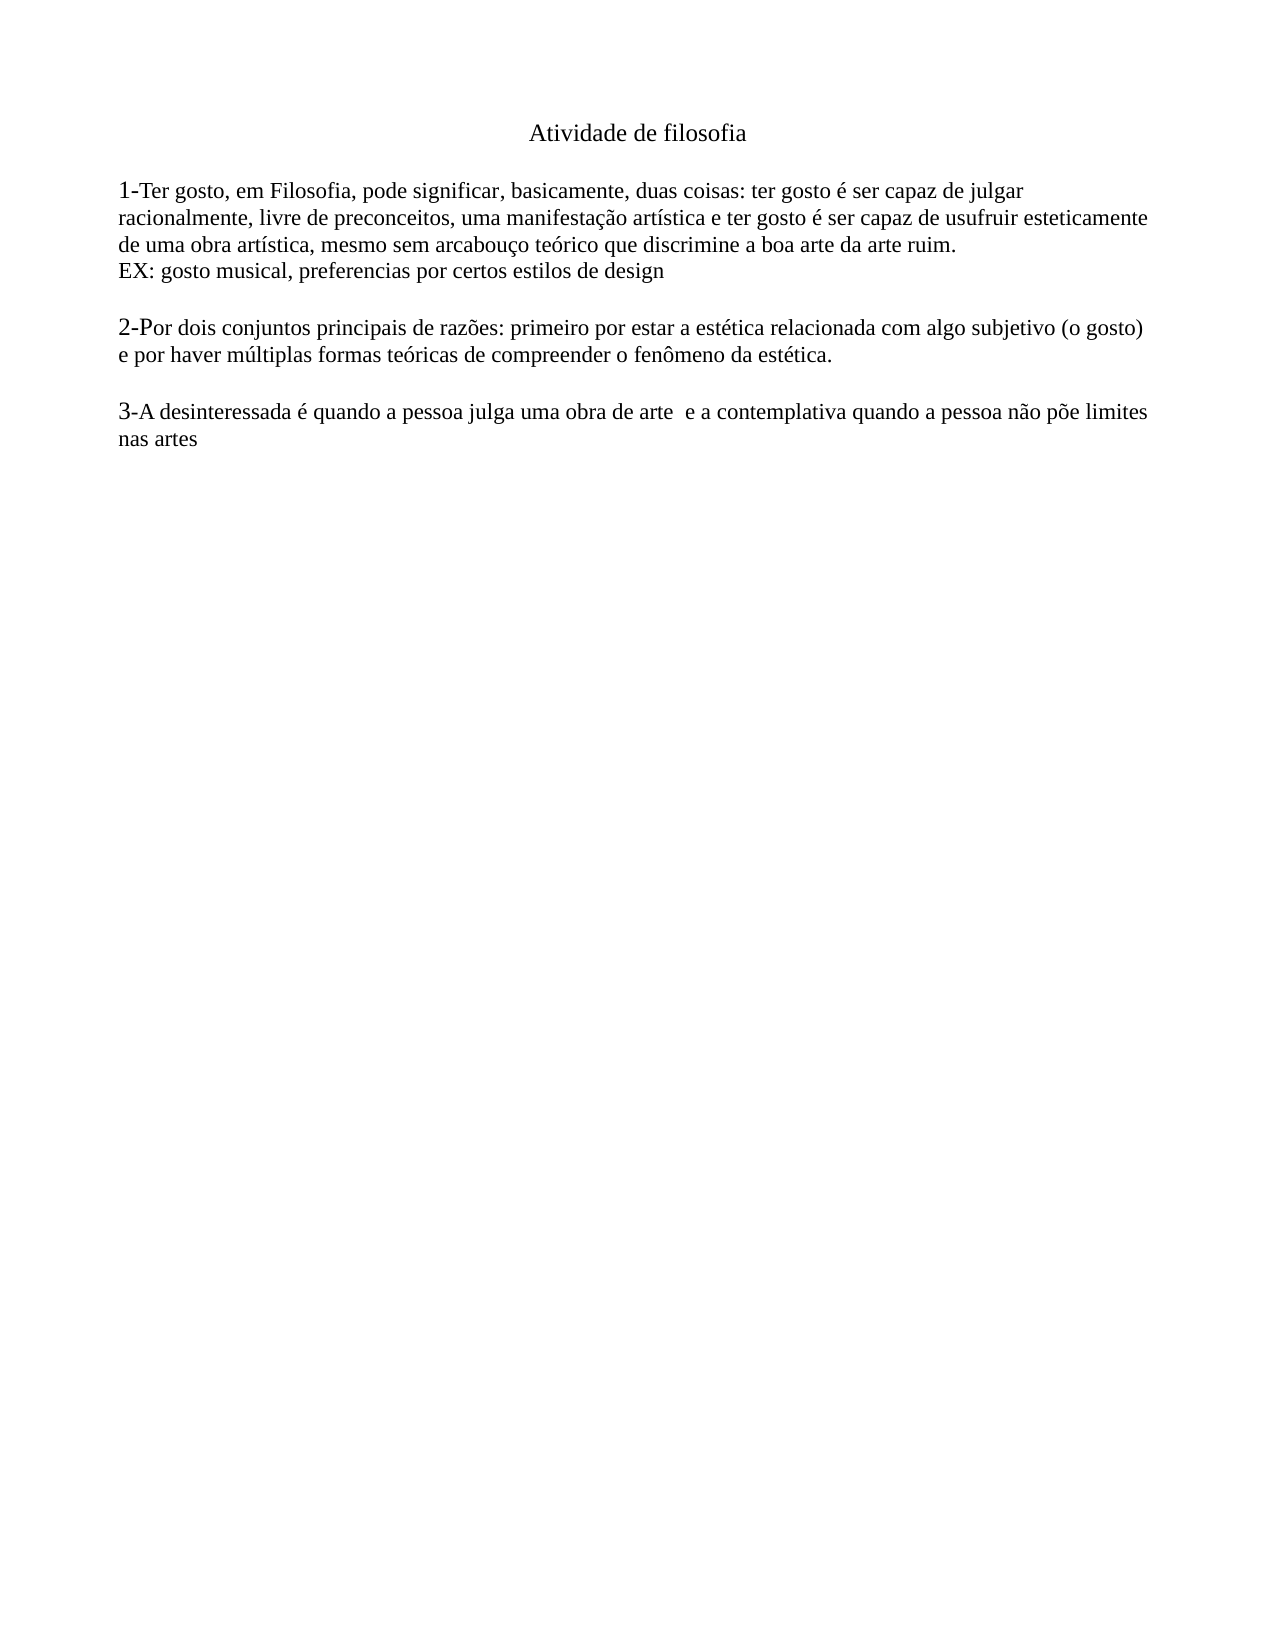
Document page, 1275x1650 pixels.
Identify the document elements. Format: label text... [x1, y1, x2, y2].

text 1-Ter gosto, em Filosofia, pode significar, basicamente, duas coisas: ter gosto é ser capaz de julgar racionalmente, livre de preconceitos, uma manifestação artística e ter gosto é ser capaz de usufruir esteticamente de uma obra artística, mesmo sem arcabouço teórico que discrimine a boa arte da arte ruim. [118, 176, 1157, 257]
text 2-Por dois conjuntos principais de razões: primeiro por estar a estética relacionada com algo subjetivo (o gosto) e por haver múltiplas formas teóricas de compreender o fenômeno da estética. [118, 312, 1157, 367]
text Atividade de filosofia [118, 118, 1157, 147]
text EX: gosto musical, preferencias por certos estilos de design [118, 257, 1157, 283]
text 3-A desinteressada é quando a pessoa julga uma obra de arte e a contemplativa quando a pessoa não põe limites nas artes [118, 396, 1157, 451]
